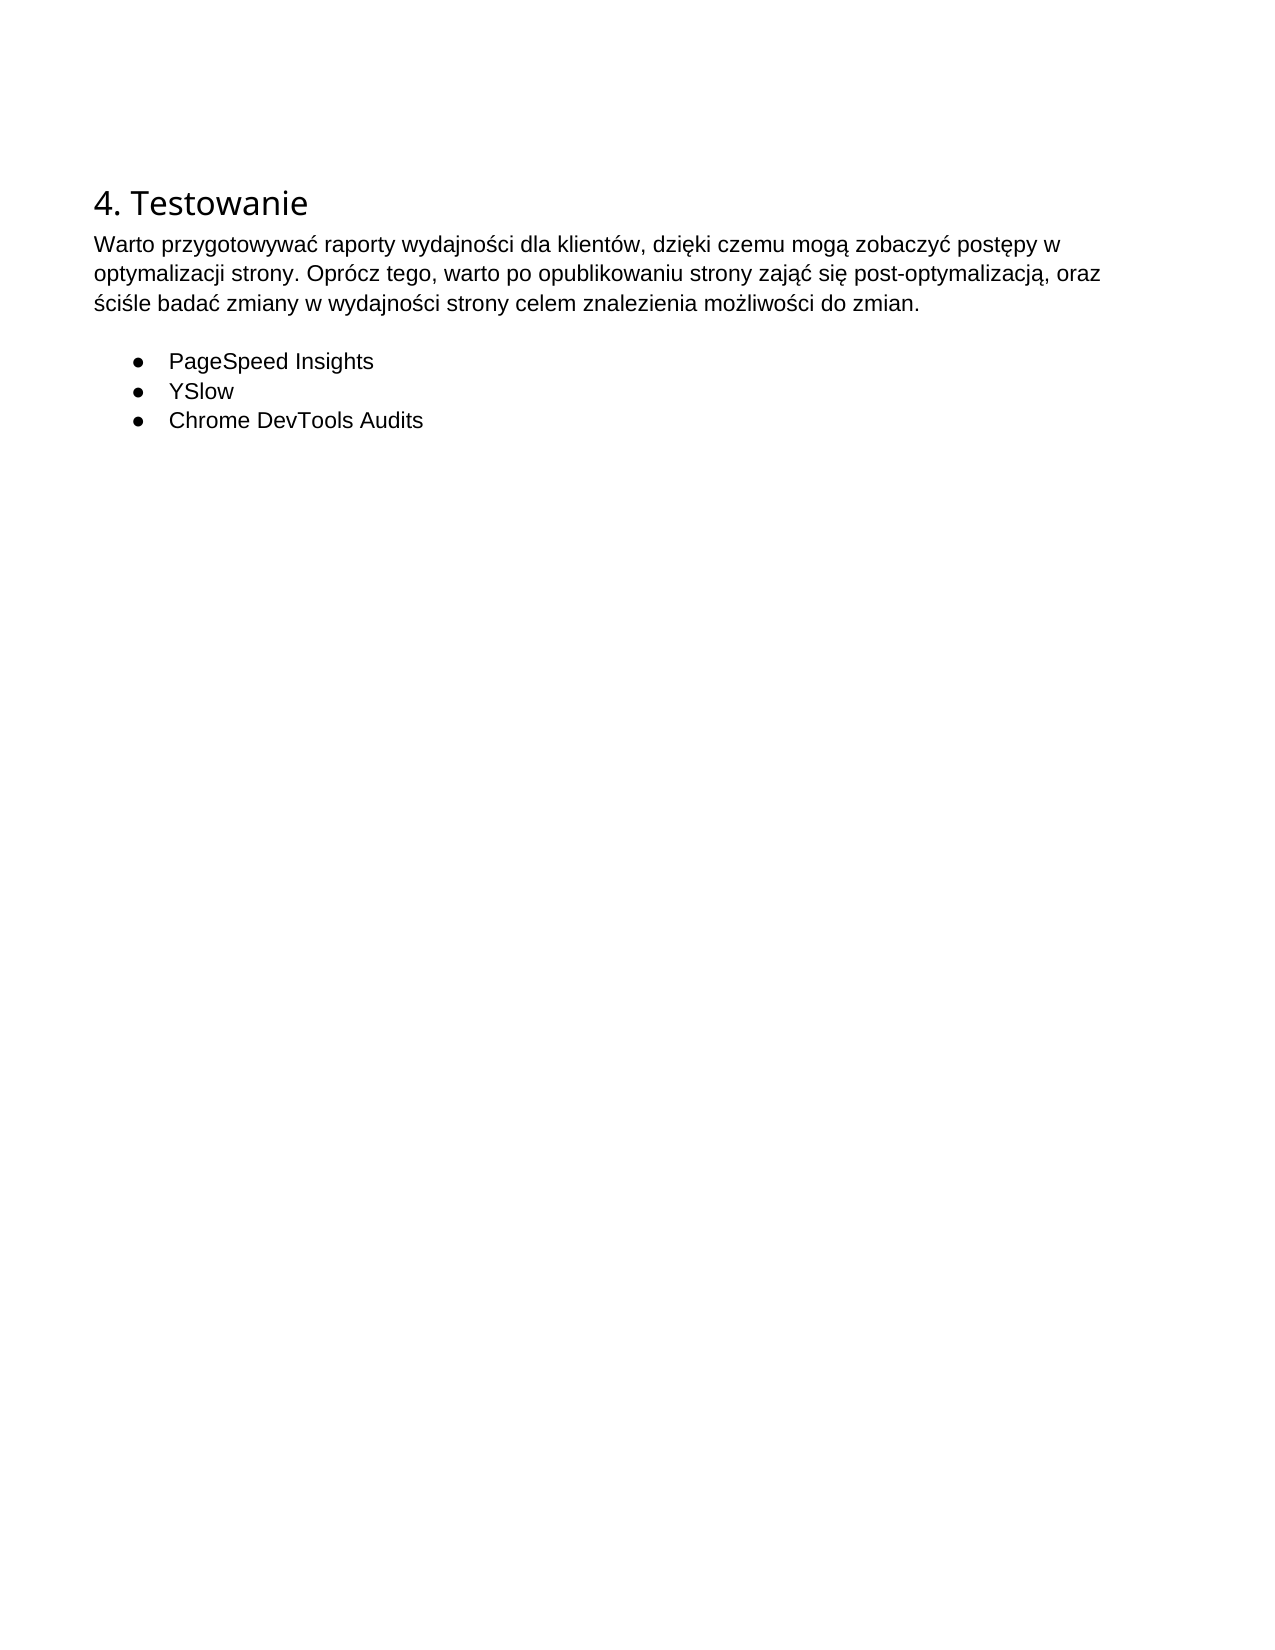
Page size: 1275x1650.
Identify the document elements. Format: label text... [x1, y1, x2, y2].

list PageSpeed Insights [131, 349, 1162, 375]
text Warto przygotowywać raporty wydajności dla klientów, dzięki czemu mogą zobaczyć postępy w optymalizacji strony. Oprócz tego, warto po opublikowaniu strony zająć się post-optymalizacją, oraz ściśle badać zmiany w wydajności strony celem znalezienia możliwości do zmian. [94, 232, 1162, 316]
list Chrome DevTools Audits [131, 408, 1162, 433]
list YSlow [131, 378, 1162, 404]
text 4. Testowanie [94, 179, 1162, 225]
